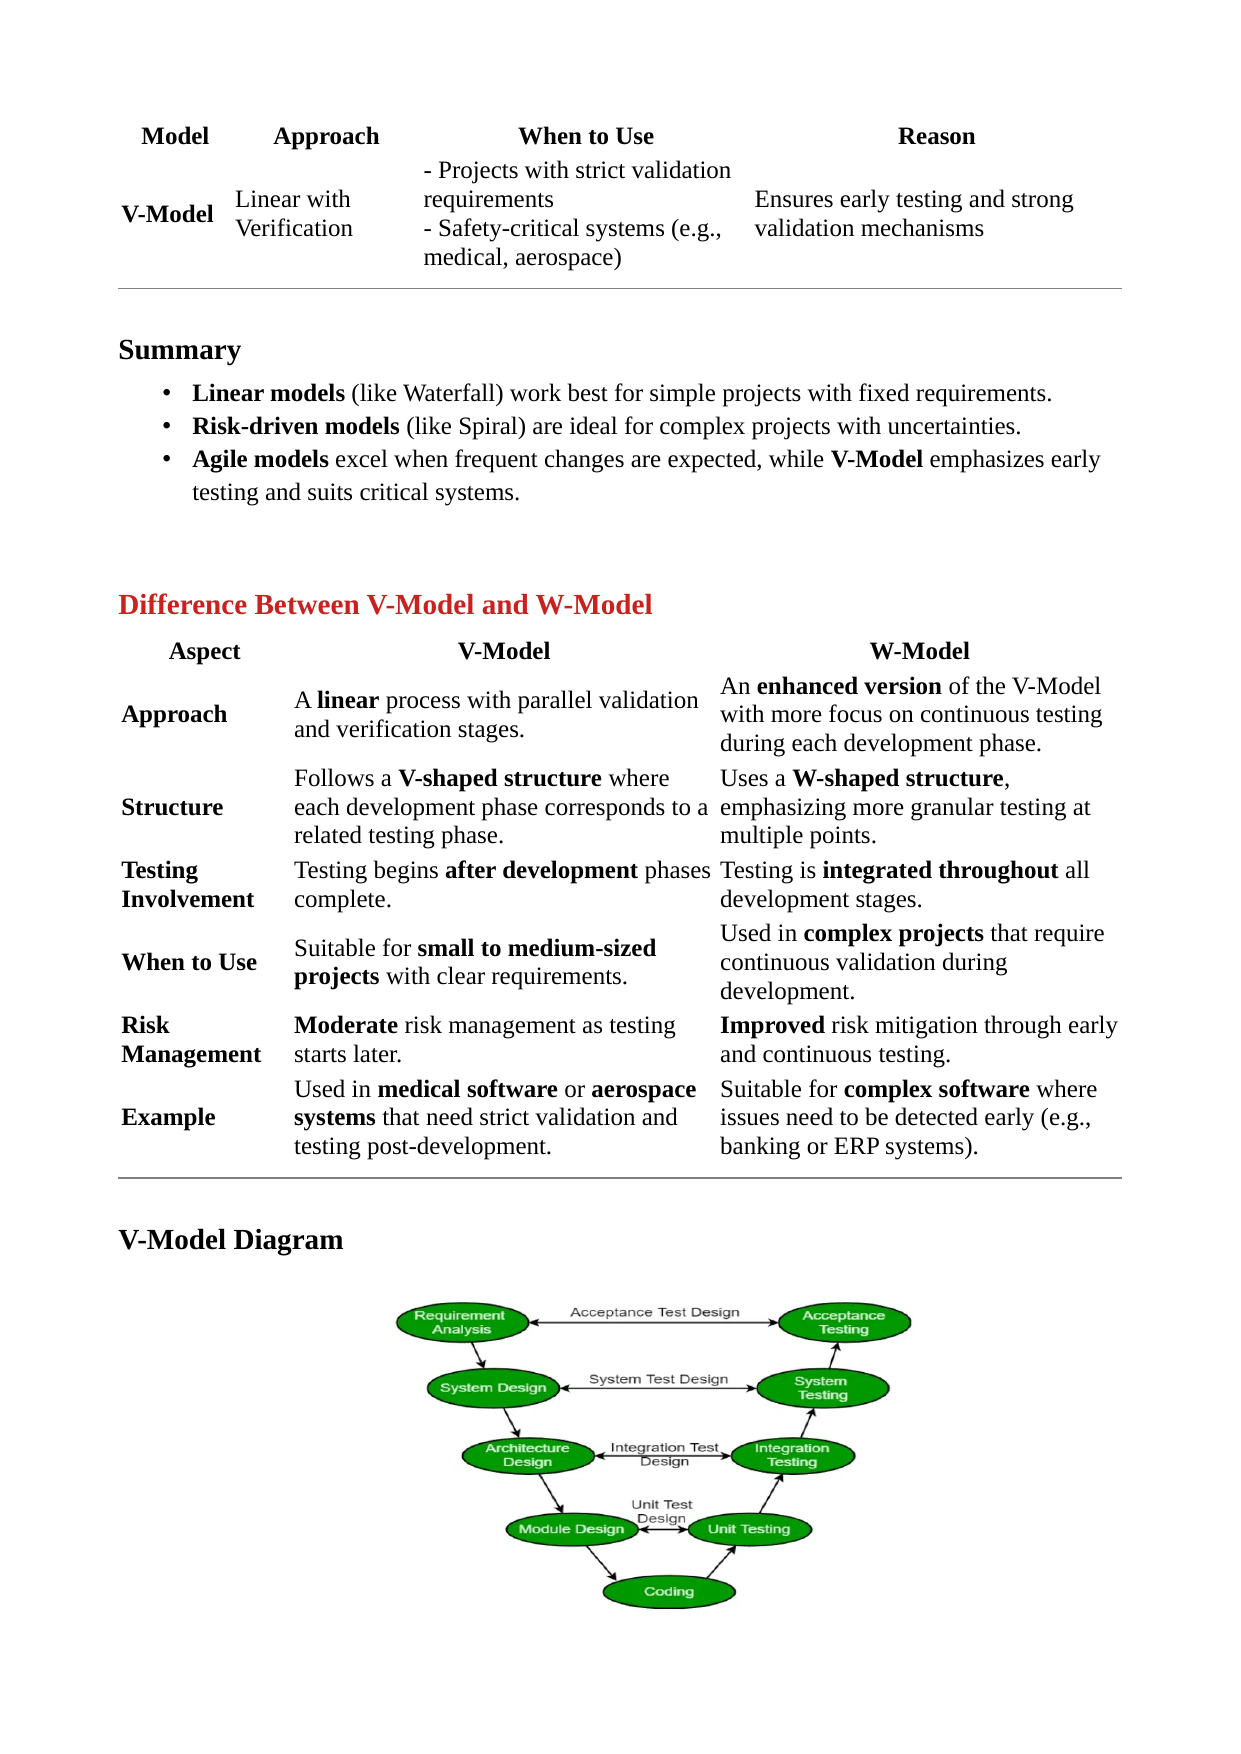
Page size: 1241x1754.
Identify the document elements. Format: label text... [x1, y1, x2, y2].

table_header When to Use [420, 118, 751, 153]
table_header W-Model [717, 633, 1122, 668]
table_cell When to Use [118, 915, 291, 1007]
table_cell Used in medical software or aerospace systems that need strict validation and testing post-development. [291, 1071, 717, 1163]
table_header Approach [232, 118, 420, 153]
list Risk-driven models (like Spiral) are ideal for complex projects with uncertainties. [162, 411, 1122, 440]
table_cell Structure [118, 760, 291, 852]
table_header Model [118, 118, 232, 153]
subtitle V-Model Diagram [118, 1222, 1122, 1255]
table_cell Follows a V-shaped structure where each development phase corresponds to a related testing phase. [291, 760, 717, 852]
table_cell Improved risk mitigation through early and continuous testing. [717, 1008, 1122, 1071]
table_cell An enhanced version of the V-Model with more focus on continuous testing during each development phase. [717, 668, 1122, 760]
picture [389, 1267, 916, 1643]
table_cell Linear with Verification [232, 153, 420, 273]
table_cell - Projects with strict validation requirements - Safety-critical systems (e.g., medical, aerospace) [420, 153, 751, 273]
table_cell Ensures early testing and strong validation mechanisms [751, 153, 1122, 273]
table_cell Testing is integrated throughout all development stages. [717, 852, 1122, 915]
table_cell Testing Involvement [118, 852, 291, 915]
list Linear models (like Waterfall) work best for simple projects with fixed requirements. [162, 378, 1122, 407]
table_cell Used in complex projects that require continuous validation during development. [717, 915, 1122, 1007]
subtitle Summary [118, 332, 1122, 366]
table_cell A linear process with parallel validation and verification stages. [291, 668, 717, 760]
table_cell V-Model [118, 153, 232, 273]
table_cell Moderate risk management as testing starts later. [291, 1008, 717, 1071]
table_cell Uses a W-shaped structure, emphasizing more granular testing at multiple points. [717, 760, 1122, 852]
table_header V-Model [291, 633, 717, 668]
table_header Aspect [118, 633, 291, 668]
list Agile models excel when frequent changes are expected, while V-Model emphasizes early testing and suits critical systems. [162, 444, 1122, 506]
table_cell Testing begins after development phases complete. [291, 852, 717, 915]
table_cell Suitable for small to medium-sized projects with clear requirements. [291, 915, 717, 1007]
subtitle Difference Between V-Model and W-Model [118, 587, 1122, 621]
table_cell Approach [118, 668, 291, 760]
table_cell Risk Management [118, 1008, 291, 1071]
table_header Reason [751, 118, 1122, 153]
table_cell Example [118, 1071, 291, 1163]
table_cell Suitable for complex software where issues need to be detected early (e.g., banking or ERP systems). [717, 1071, 1122, 1163]
